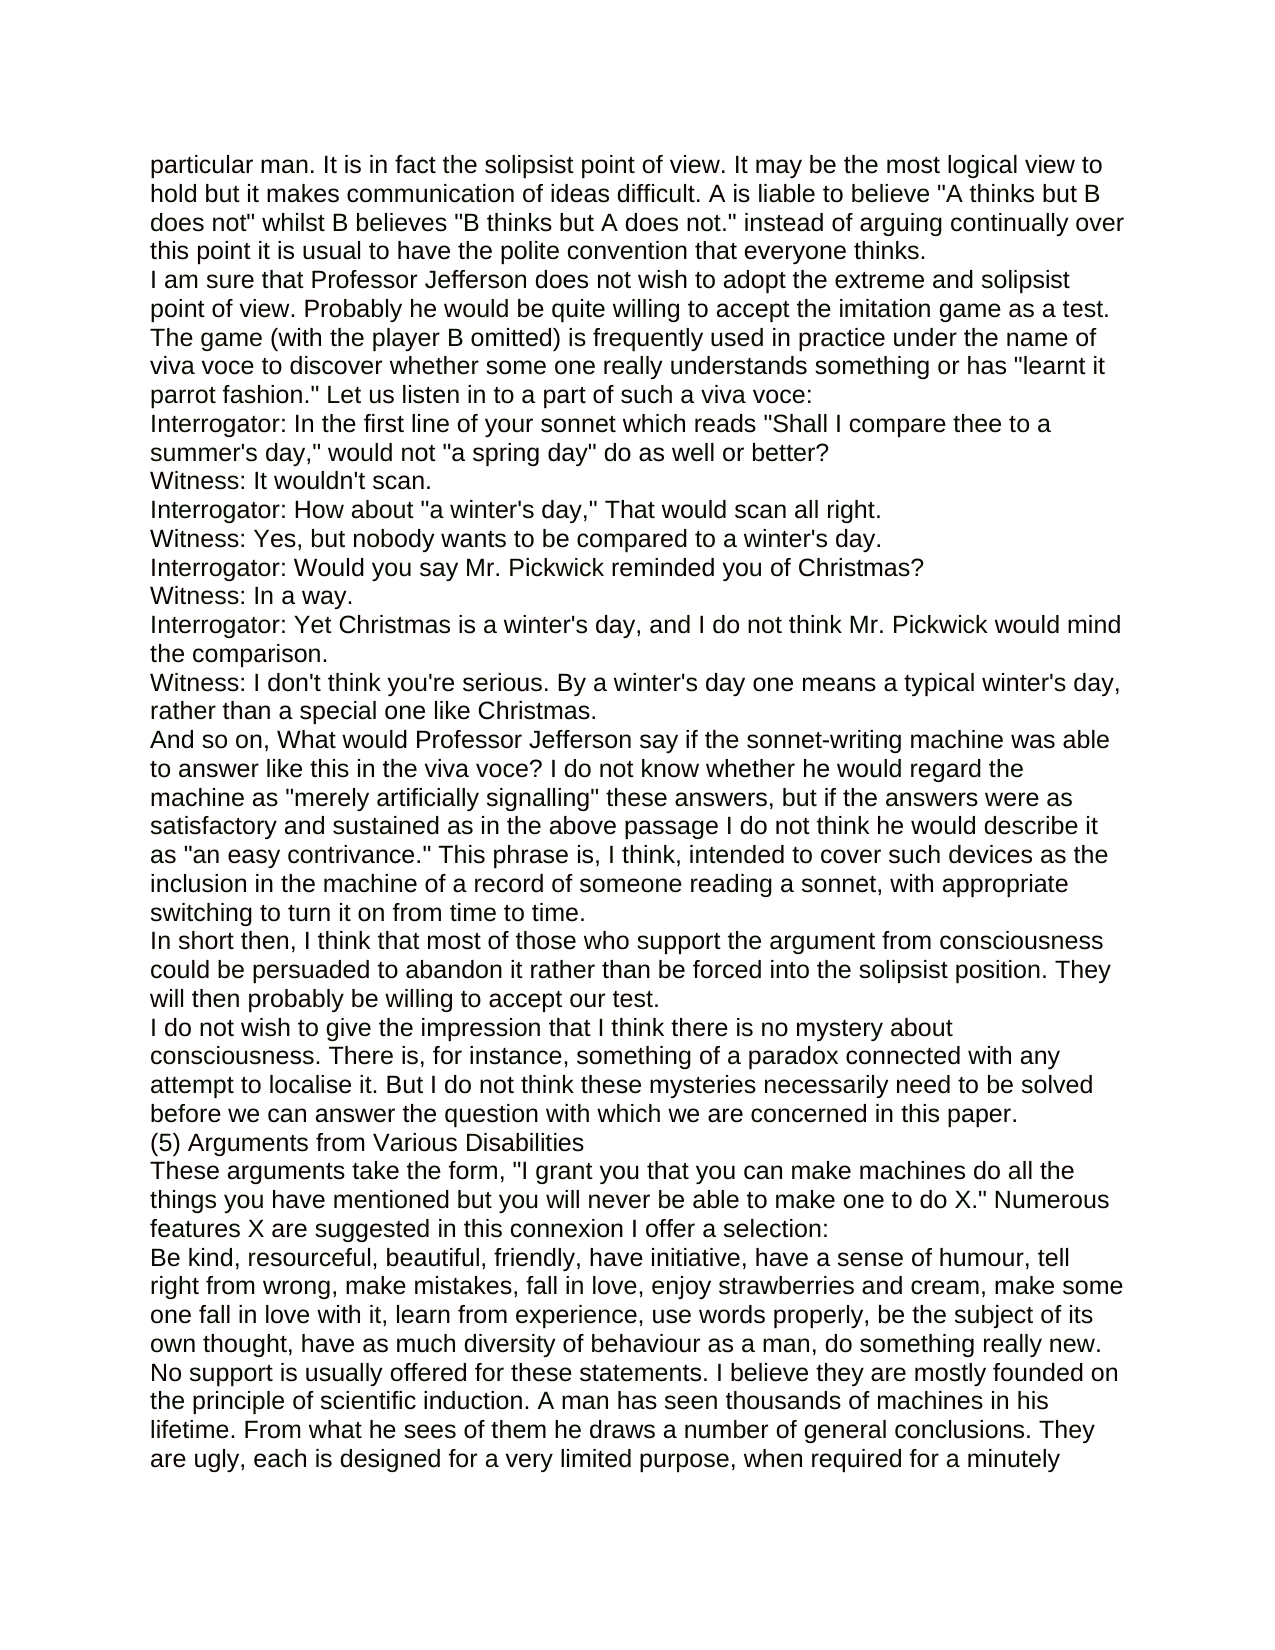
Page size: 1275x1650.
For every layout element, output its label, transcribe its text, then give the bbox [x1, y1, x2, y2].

text Interrogator: How about "a winter's day," That would scan all right. [150, 495, 1125, 524]
text In short then, I think that most of those who support the argument from consciousness could be persuaded to abandon it rather than be forced into the solipsist position. They will then probably be willing to accept our test. [150, 926, 1125, 1012]
text And so on, What would Professor Jefferson say if the sonnet-writing machine was able to answer like this in the viva voce? I do not know whether he would regard the machine as "merely artificially signalling" these answers, but if the answers were as satisfactory and sustained as in the above passage I do not think he would describe it as "an easy contrivance." This phrase is, I think, intended to cover such devices as the inclusion in the machine of a record of someone reading a sonnet, with appropriate switching to turn it on from time to time. [150, 725, 1125, 926]
text Witness: Yes, but nobody wants to be compared to a winter's day. [150, 524, 1125, 552]
text These arguments take the form, "I grant you that you can make machines do all the things you have mentioned but you will never be able to make one to do X." Numerous features X are suggested in this connexion I offer a selection: [150, 1156, 1125, 1242]
text I am sure that Professor Jefferson does not wish to adopt the extreme and solipsist point of view. Probably he would be quite willing to accept the imitation game as a test. The game (with the player B omitted) is frequently used in practice under the name of viva voce to discover whether some one really understands something or has "learnt it parrot fashion." Let us listen in to a part of such a viva voce: [150, 265, 1125, 409]
text Interrogator: Would you say Mr. Pickwick reminded you of Christmas? [150, 552, 1125, 581]
text Witness: It wouldn't scan. [150, 466, 1125, 495]
text Witness: In a way. [150, 581, 1125, 610]
text Be kind, resourceful, beautiful, friendly, have initiative, have a sense of humour, tell right from wrong, make mistakes, fall in love, enjoy strawberries and cream, make some one fall in love with it, learn from experience, use words properly, be the subject of its own thought, have as much diversity of behaviour as a man, do something really new. [150, 1242, 1125, 1357]
text Witness: I don't think you're serious. By a winter's day one means a typical winter's day, rather than a special one like Christmas. [150, 667, 1125, 725]
text Interrogator: In the first line of your sonnet which reads "Shall I compare thee to a summer's day," would not "a spring day" do as well or better? [150, 409, 1125, 466]
text No support is usually offered for these statements. I believe they are mostly founded on the principle of scientific induction. A man has seen thousands of machines in his lifetime. From what he sees of them he draws a number of general conclusions. They are ugly, each is designed for a very limited purpose, when required for a minutely [150, 1357, 1125, 1472]
text Interrogator: Yet Christmas is a winter's day, and I do not think Mr. Pickwick would mind the comparison. [150, 610, 1125, 667]
text particular man. It is in fact the solipsist point of view. It may be the most logical view to hold but it makes communication of ideas difficult. A is liable to believe "A thinks but B does not" whilst B believes "B thinks but A does not." instead of arguing continually over this point it is usual to have the polite convention that everyone thinks. [150, 150, 1125, 265]
text I do not wish to give the impression that I think there is no mystery about consciousness. There is, for instance, something of a paradox connected with any attempt to localise it. But I do not think these mysteries necessarily need to be solved before we can answer the question with which we are concerned in this paper. [150, 1012, 1125, 1127]
text (5) Arguments from Various Disabilities [150, 1127, 1125, 1156]
